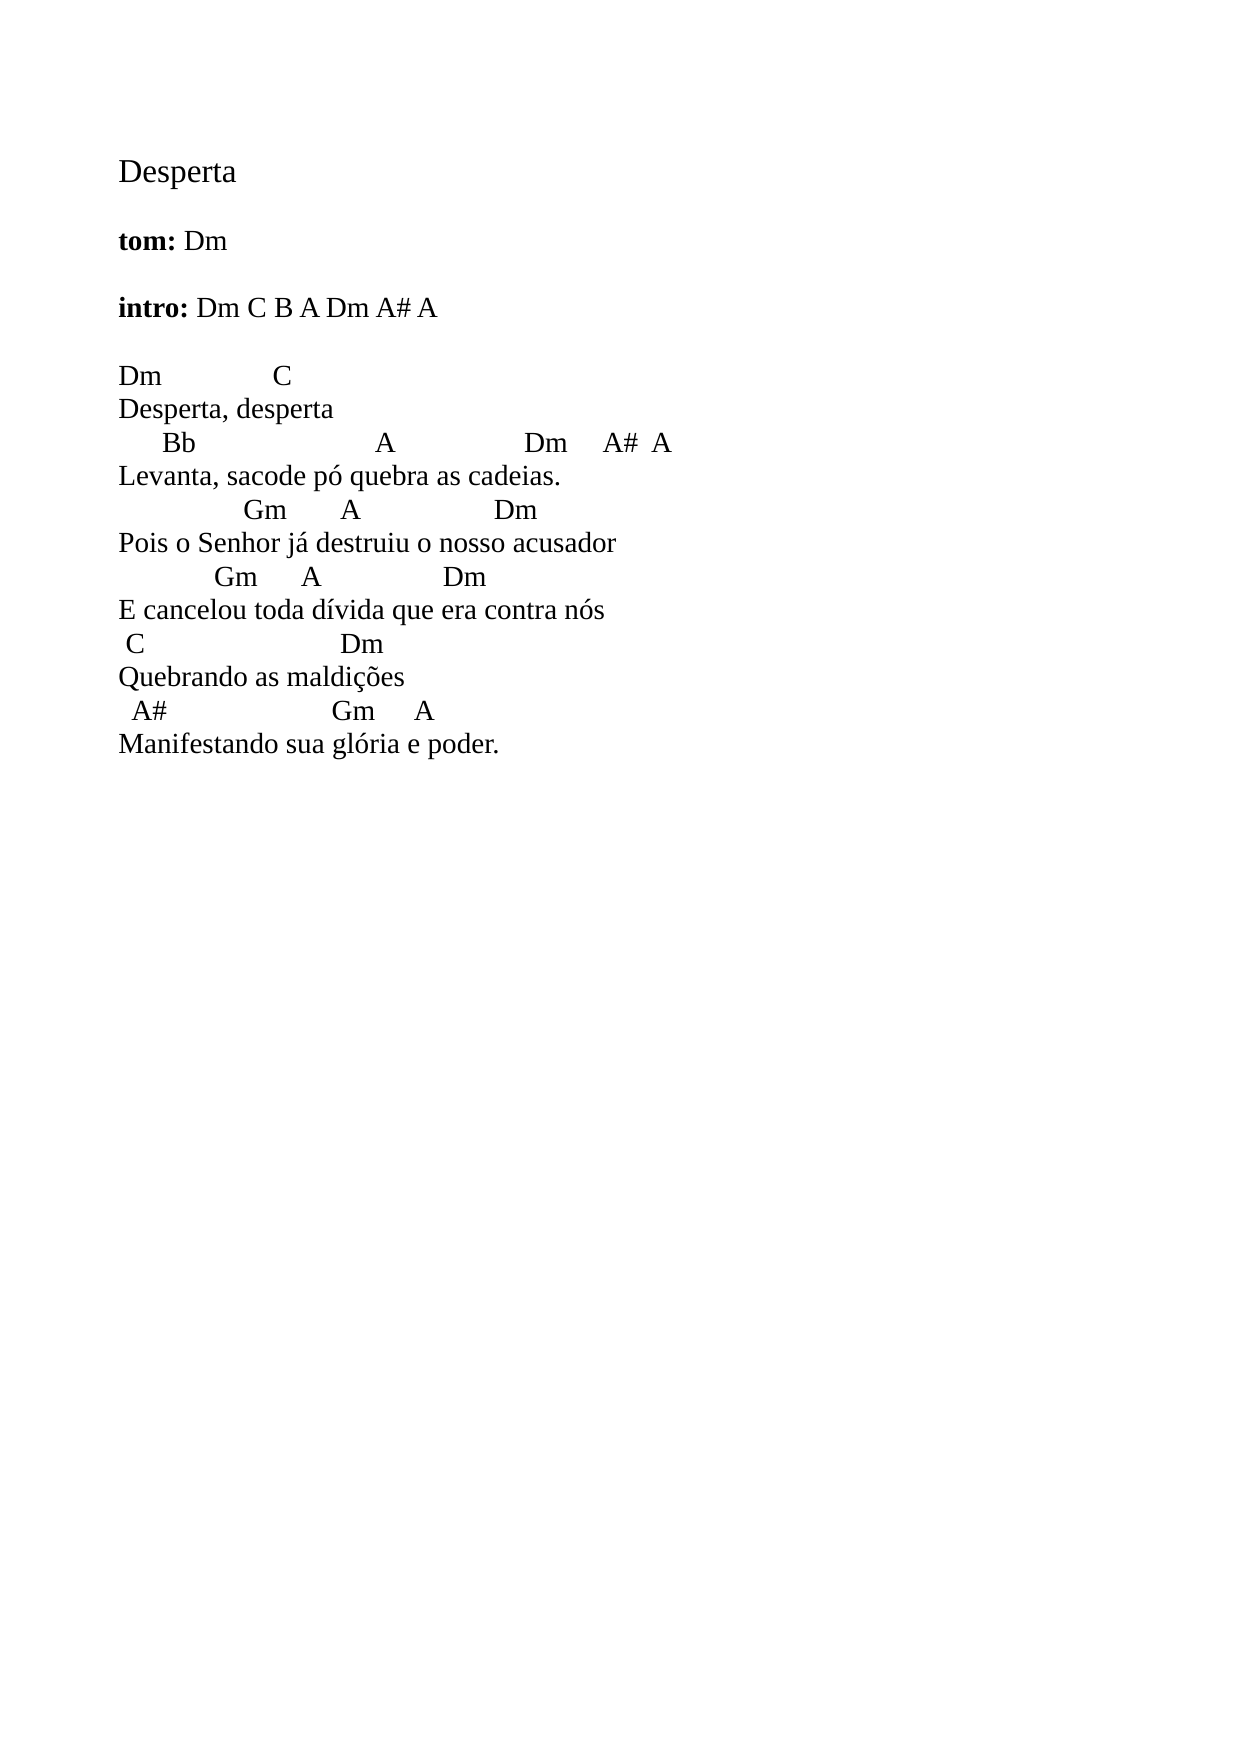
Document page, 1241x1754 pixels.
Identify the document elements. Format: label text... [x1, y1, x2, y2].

text Desperta [118, 152, 1122, 190]
text E cancelou toda dívida que era contra nós [118, 592, 1122, 626]
text Pois o Senhor já destruiu o nosso acusador [118, 525, 1122, 559]
text Dm C [118, 358, 1122, 391]
text A# Gm A [118, 693, 1122, 727]
text intro: Dm C B A Dm A# A [118, 291, 1122, 324]
text Desperta, desperta [118, 391, 1122, 425]
text Bb A Dm A# A [118, 425, 1122, 458]
text Gm A Dm [118, 492, 1122, 525]
text Gm A Dm [118, 559, 1122, 592]
text Levanta, sacode pó quebra as cadeias. [118, 458, 1122, 492]
text Manifestando sua glória e poder. [118, 727, 1122, 760]
text C Dm [118, 626, 1122, 659]
text Quebrando as maldições [118, 659, 1122, 693]
text tom: Dm [118, 223, 1122, 257]
